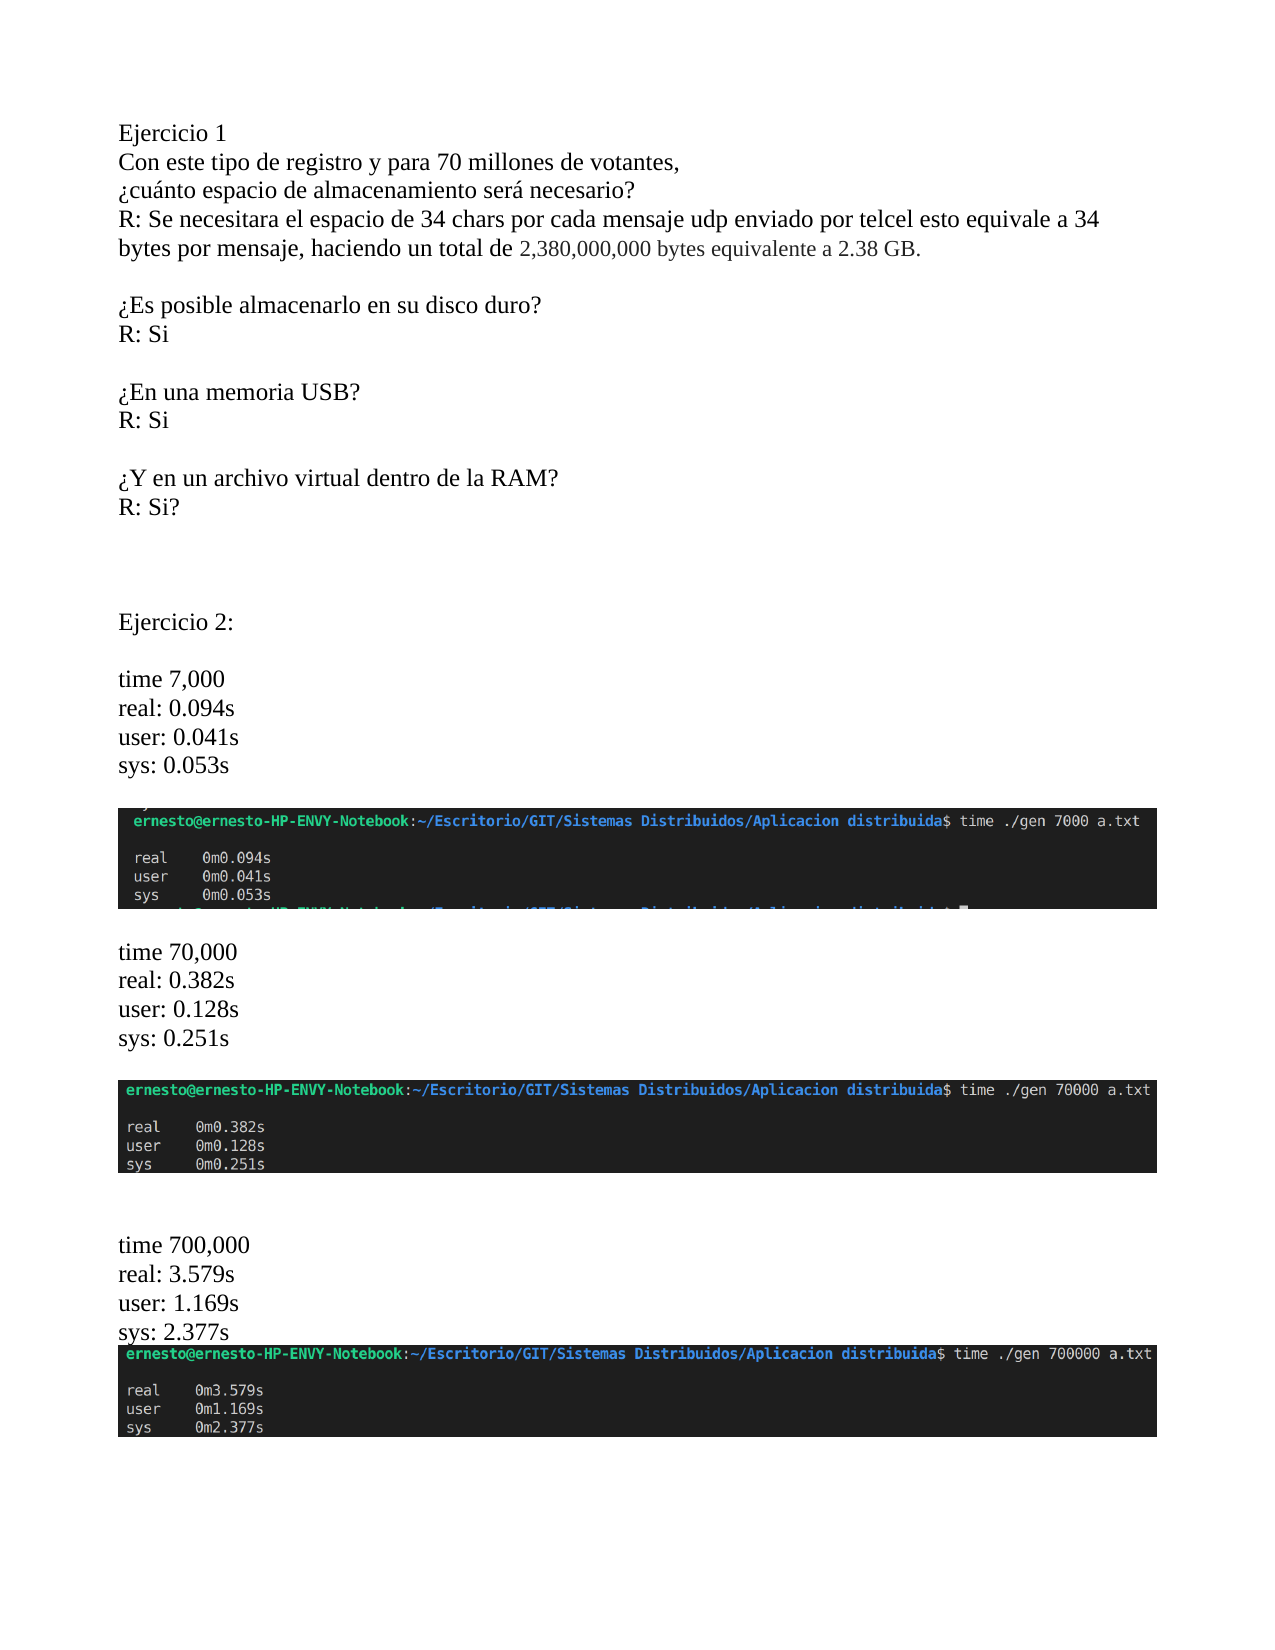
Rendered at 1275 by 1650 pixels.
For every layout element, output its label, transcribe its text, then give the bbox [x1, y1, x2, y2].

text R: Si [118, 319, 1157, 348]
text R: Si? [118, 492, 1157, 521]
text sys: 0.053s [118, 751, 1157, 779]
text sys: 0.251s [118, 1023, 1157, 1052]
text R: Si [118, 406, 1157, 434]
text user: 0.128s [118, 994, 1157, 1023]
text time 70,000 [118, 937, 1157, 966]
text user: 0.041s [118, 722, 1157, 751]
text Ejercicio 2: [118, 607, 1157, 636]
text real: 3.579s [118, 1259, 1157, 1288]
text Ejercicio 1 [118, 118, 1157, 147]
picture [118, 1080, 1157, 1173]
text user: 1.169s [118, 1288, 1157, 1317]
text ¿cuánto espacio de almacenamiento será necesario? [118, 176, 1157, 204]
text time 7,000 [118, 664, 1157, 693]
text real: 0.382s [118, 966, 1157, 994]
text R: Se necesitara el espacio de 34 chars por cada mensaje udp enviado por telcel esto equivale a 34 bytes por mensaje, haciendo un total de 2,380,000,000 bytes equivalente a 2.38 GB. [118, 204, 1157, 262]
text ¿Y en un archivo virtual dentro de la RAM? [118, 463, 1157, 492]
text Con este tipo de registro y para 70 millones de votantes, [118, 147, 1157, 176]
picture [118, 808, 1157, 909]
text time 700,000 [118, 1230, 1157, 1259]
picture [118, 1345, 1157, 1437]
text ¿Es posible almacenarlo en su disco duro? [118, 291, 1157, 319]
text real: 0.094s [118, 693, 1157, 722]
text ¿En una memoria USB? [118, 377, 1157, 406]
text sys: 2.377s [118, 1317, 1157, 1345]
